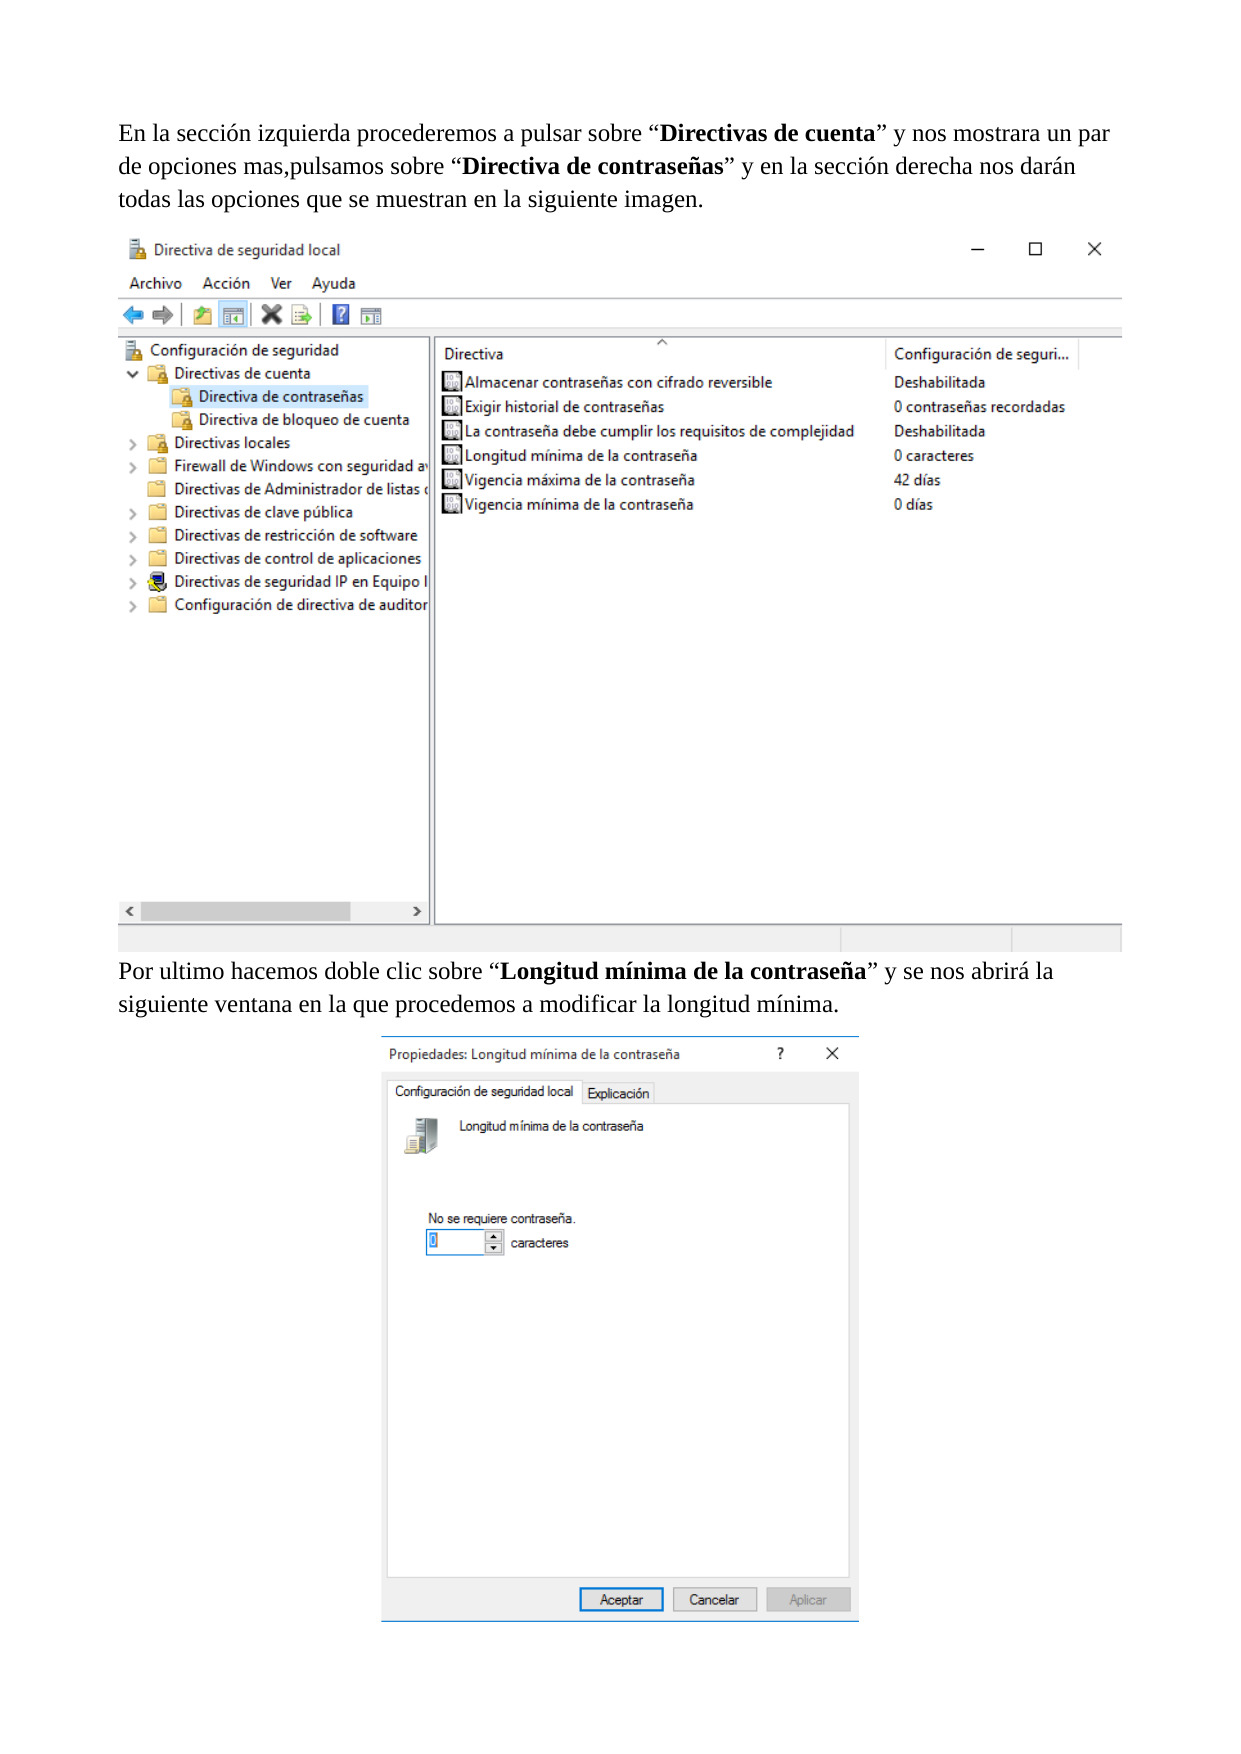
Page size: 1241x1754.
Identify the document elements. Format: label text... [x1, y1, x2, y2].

picture [381, 1036, 859, 1622]
picture [118, 231, 1123, 952]
text En la sección izquierda procederemos a pulsar sobre “Directivas de cuenta” y nos mostrara un par de opciones mas,pulsamos sobre “Directiva de contraseñas” y en la sección derecha nos darán todas las opciones que se muestran en la siguiente imagen. [118, 118, 1122, 213]
text Por ultimo hacemos doble clic sobre “Longitud mínima de la contraseña” y se nos abrirá la siguiente ventana en la que procedemos a modificar la longitud mínima. [118, 952, 1122, 1018]
